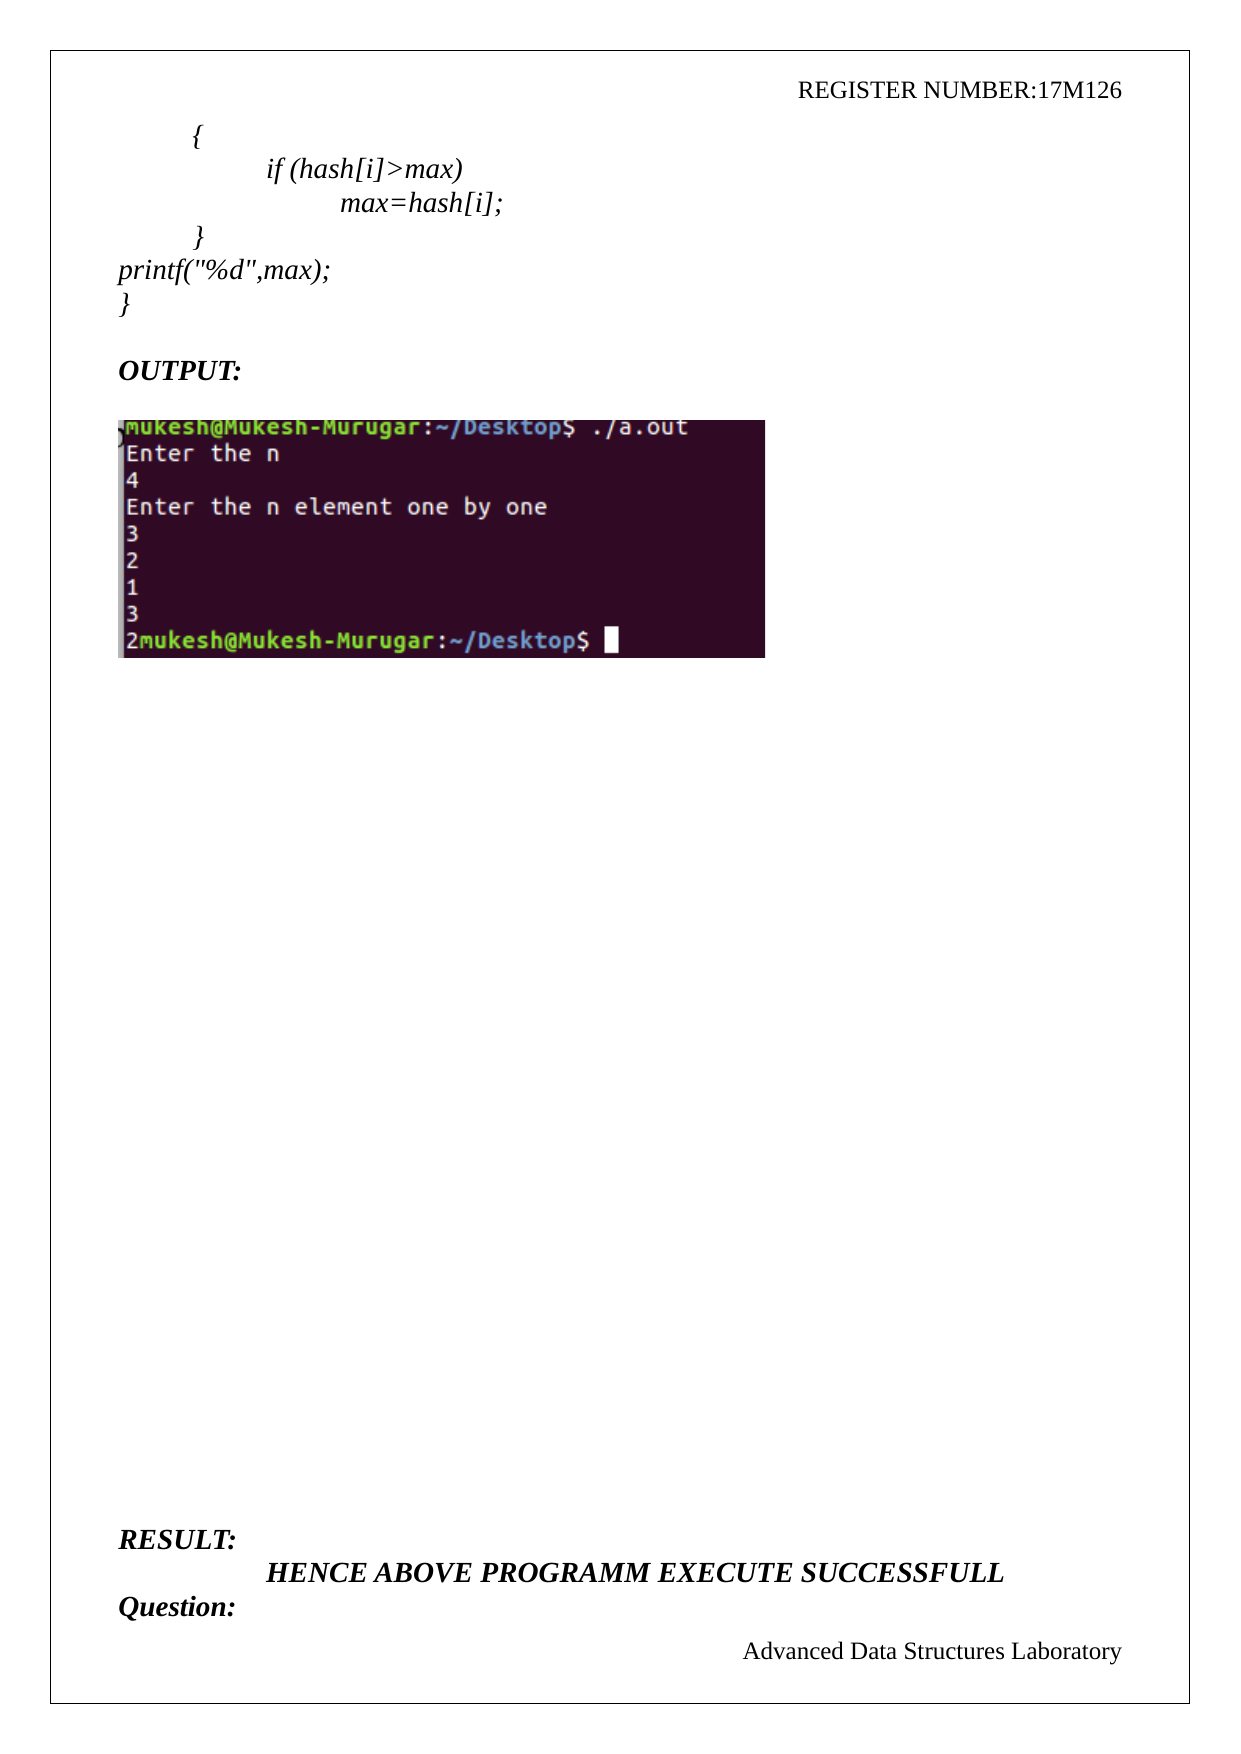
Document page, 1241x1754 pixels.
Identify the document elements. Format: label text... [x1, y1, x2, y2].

text } [118, 286, 1122, 319]
text max=hash[i]; [118, 185, 1122, 219]
text if (hash[i]>max) [118, 152, 1122, 185]
text { [118, 118, 1122, 152]
text RESULT: [118, 1522, 1122, 1556]
text HENCE ABOVE PROGRAMM EXECUTE SUCCESSFULL [118, 1556, 1122, 1589]
text printf("%d",max); [118, 252, 1122, 286]
text } [118, 219, 1122, 252]
text OUTPUT: [118, 353, 1122, 386]
picture [118, 420, 765, 658]
text Question: [118, 1589, 1122, 1623]
